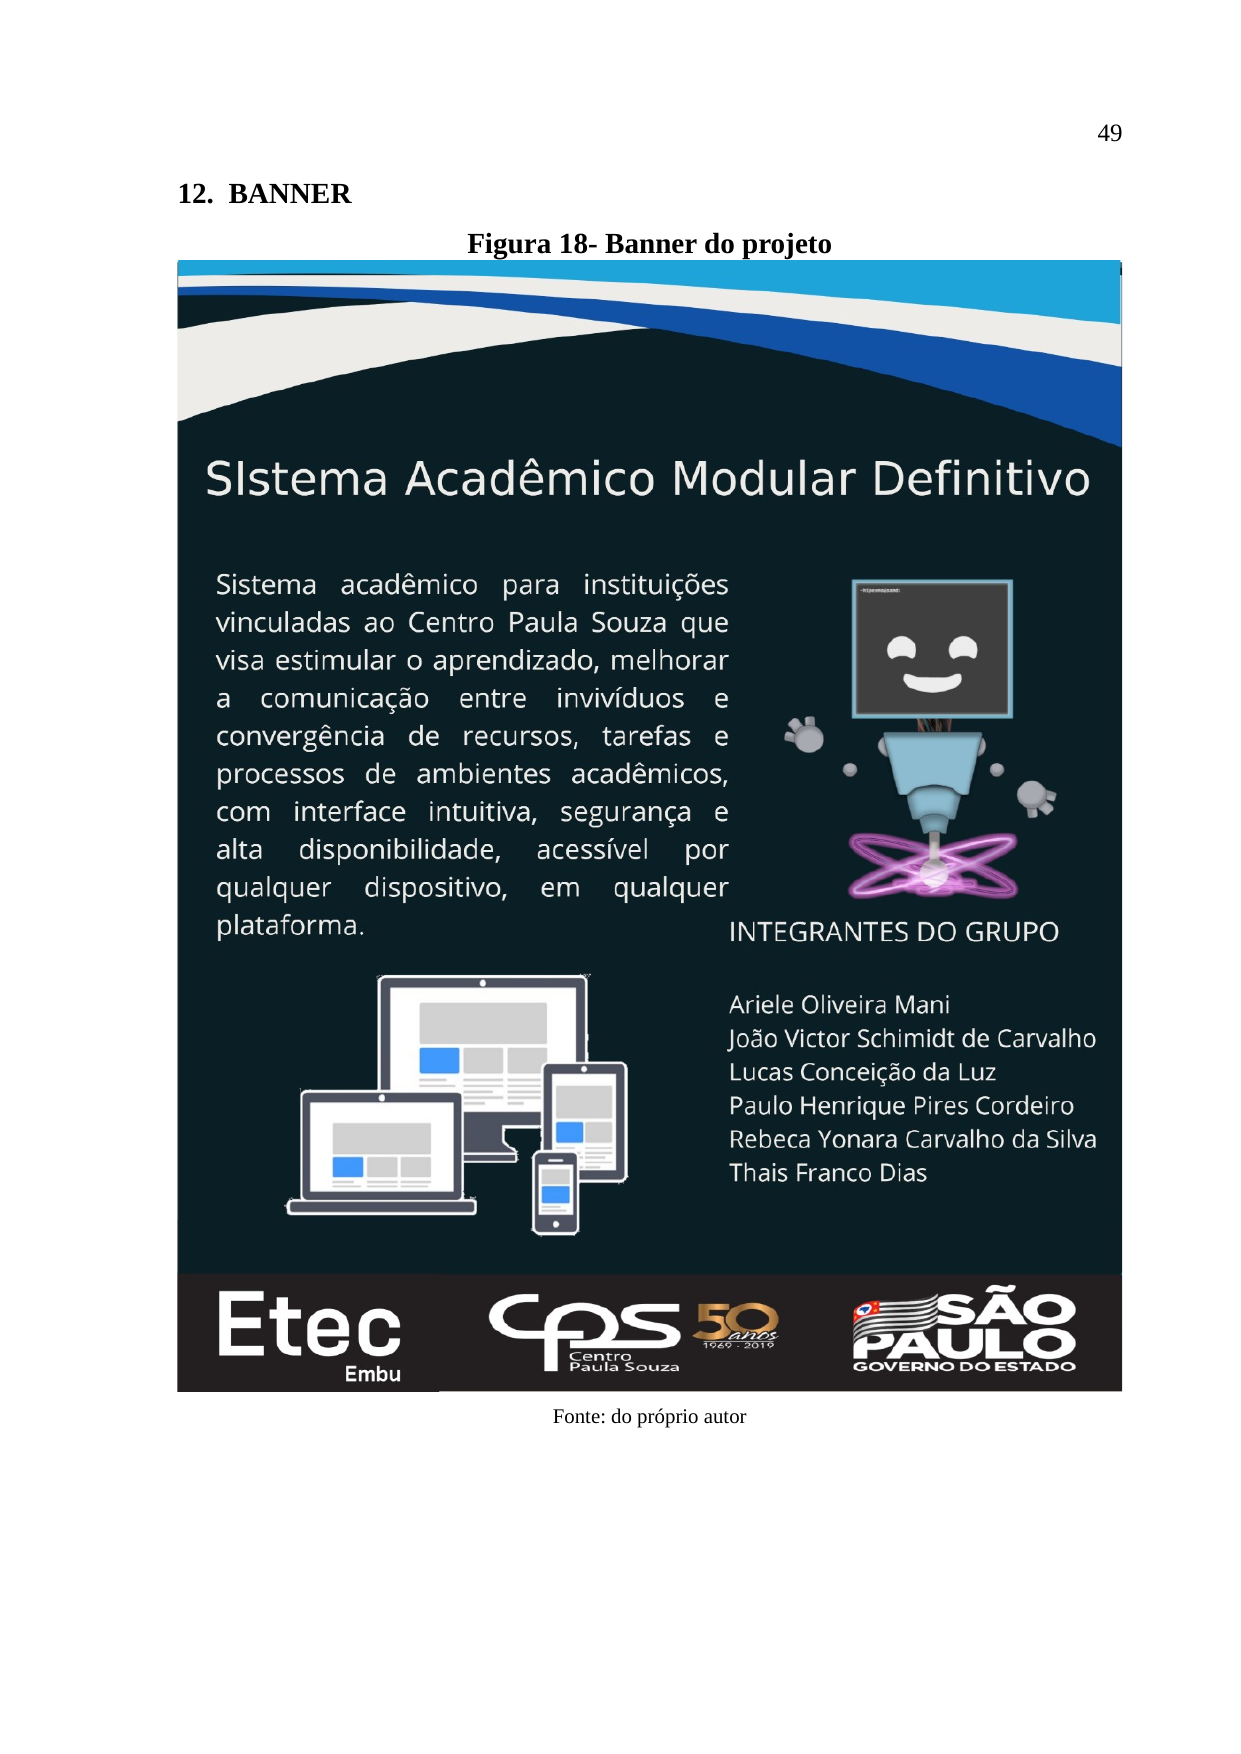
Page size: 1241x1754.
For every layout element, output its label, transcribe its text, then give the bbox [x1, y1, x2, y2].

subtitle Banner [177, 176, 1122, 210]
text Fonte: do próprio autor [177, 1392, 1122, 1428]
text Figura 18- Banner do projeto [177, 227, 1122, 260]
picture [177, 260, 1123, 1392]
